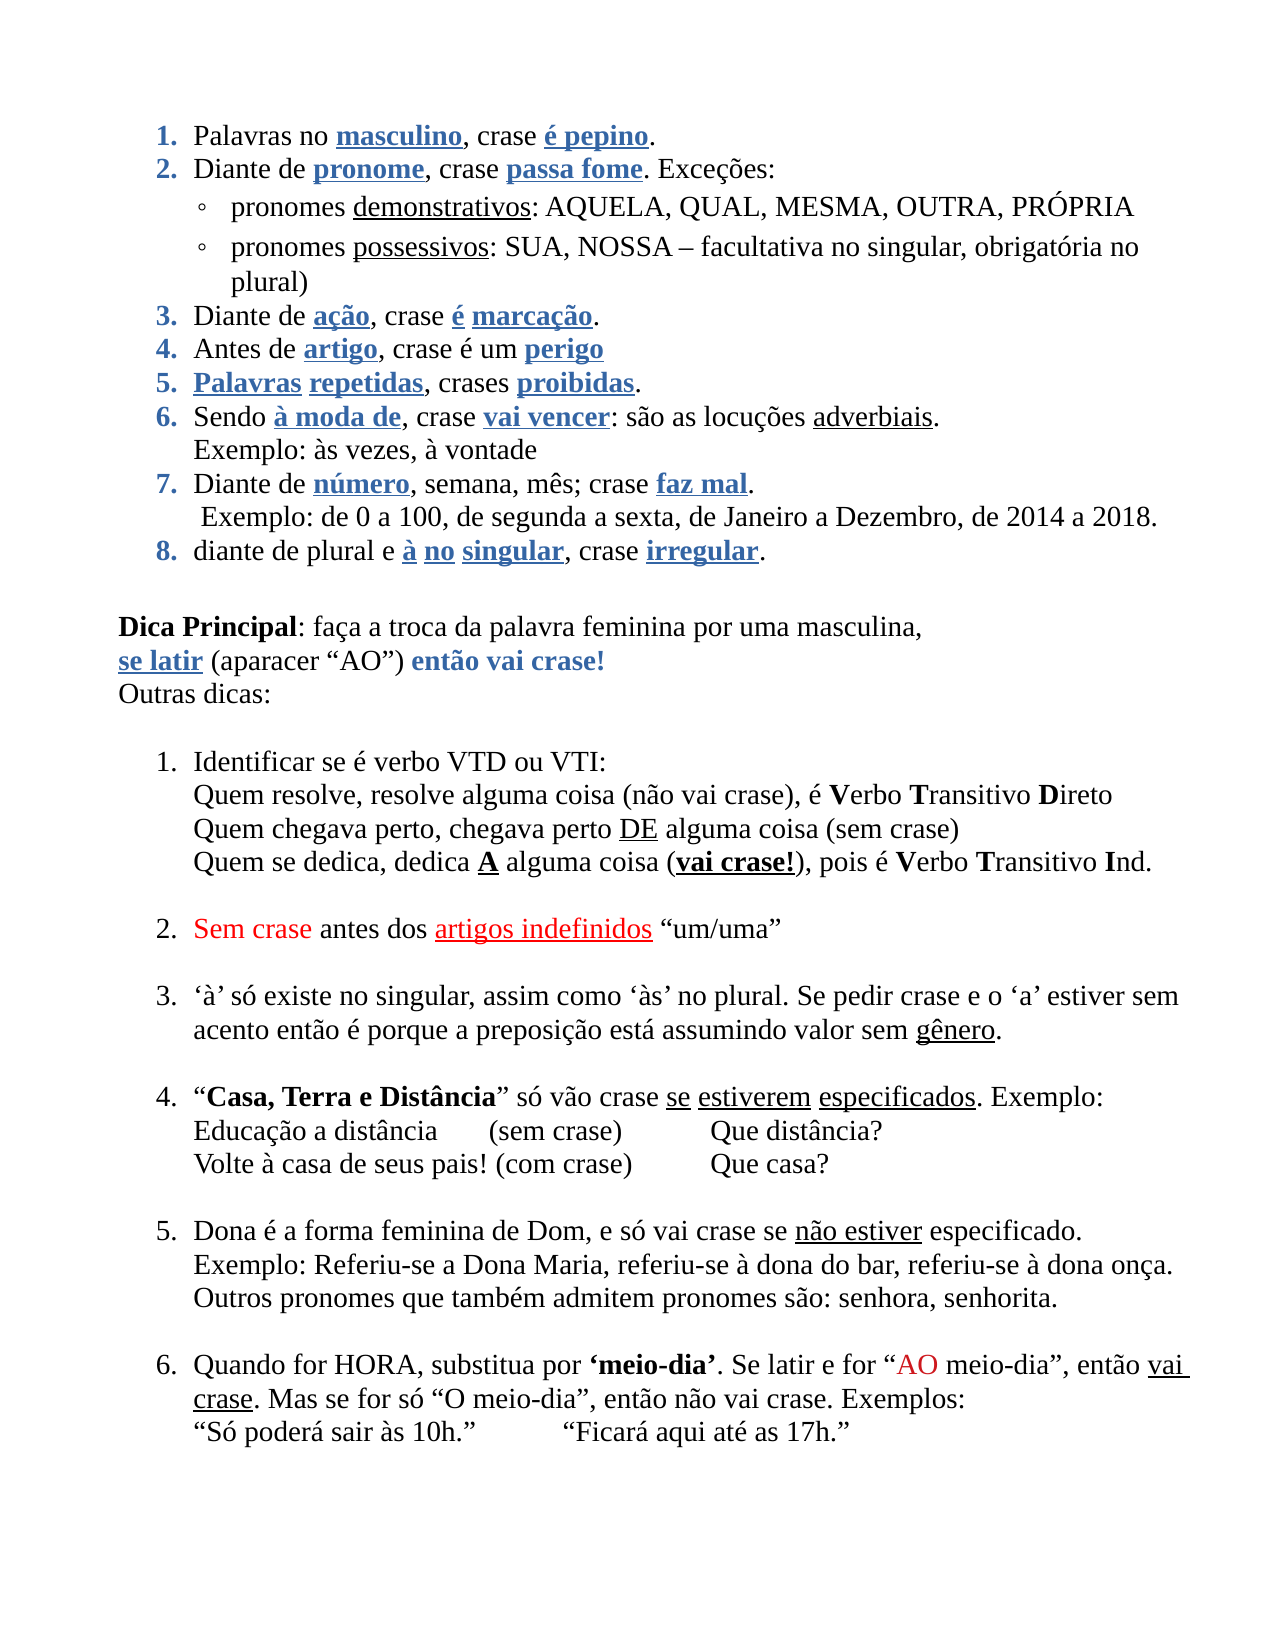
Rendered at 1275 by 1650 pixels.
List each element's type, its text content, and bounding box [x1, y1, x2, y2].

text Dica Principal: faça a troca da palavra feminina por uma masculina, se latir (aparacer “AO”) então vai crase! [118, 609, 1193, 677]
list pronomes possessivos: SUA, NOSSA – facultativa no singular, obrigatória no plural) [193, 225, 1193, 298]
list Diante de pronome, crase passa fome. Exceções: [156, 152, 1193, 185]
list pronomes demonstrativos: AQUELA, QUAL, MESMA, OUTRA, PRÓPRIA [193, 185, 1193, 225]
list Sendo à moda de, crase vai vencer: são as locuções adverbiais. Exemplo: às vezes, à vontade [156, 399, 1193, 466]
list ‘à’ só existe no singular, assim como ‘às’ no plural. Se pedir crase e o ‘a’ estiver sem acento então é porque a preposição está assumindo valor sem gênero. [156, 978, 1193, 1079]
list Diante de ação, crase é marcação. [156, 298, 1193, 332]
list Palavras repetidas, crases proibidas. [156, 365, 1193, 399]
list Diante de número, semana, mês; crase faz mal. Exemplo: de 0 a 100, de segunda a sexta, de Janeiro a Dezembro, de 2014 a 2018. [156, 466, 1193, 533]
list Dona é a forma feminina de Dom, e só vai crase se não estiver especificado. Exemplo: Referiu-se a Dona Maria, referiu-se à dona do bar, referiu-se à dona onça. Outros pronomes que também admitem pronomes são: senhora, senhorita. [156, 1213, 1193, 1347]
list diante de plural e à no singular, crase irregular. [156, 533, 1193, 566]
text Outras dicas: [118, 677, 1193, 710]
list Antes de artigo, crase é um perigo [156, 332, 1193, 365]
list Palavras no masculino, crase é pepino. [156, 118, 1193, 152]
list “Casa, Terra e Distância” só vão crase se estiverem especificados. Exemplo: Educação a distância (sem crase) Que distância? Volte à casa de seus pais! (com crase) Que casa? [156, 1079, 1193, 1213]
list Quando for HORA, substitua por ‘meio-dia’. Se latir e for “AO meio-dia”, então vai crase. Mas se for só “O meio-dia”, então não vai crase. Exemplos: “Só poderá sair às 10h.” “Ficará aqui até as 17h.” [156, 1347, 1193, 1482]
list Sem crase antes dos artigos indefinidos “um/uma” [156, 911, 1193, 978]
list Identificar se é verbo VTD ou VTI: Quem resolve, resolve alguma coisa (não vai crase), é Verbo Transitivo Direto Quem chegava perto, chegava perto DE alguma coisa (sem crase) Quem se dedica, dedica A alguma coisa (vai crase!), pois é Verbo Transitivo Ind. [156, 744, 1193, 911]
